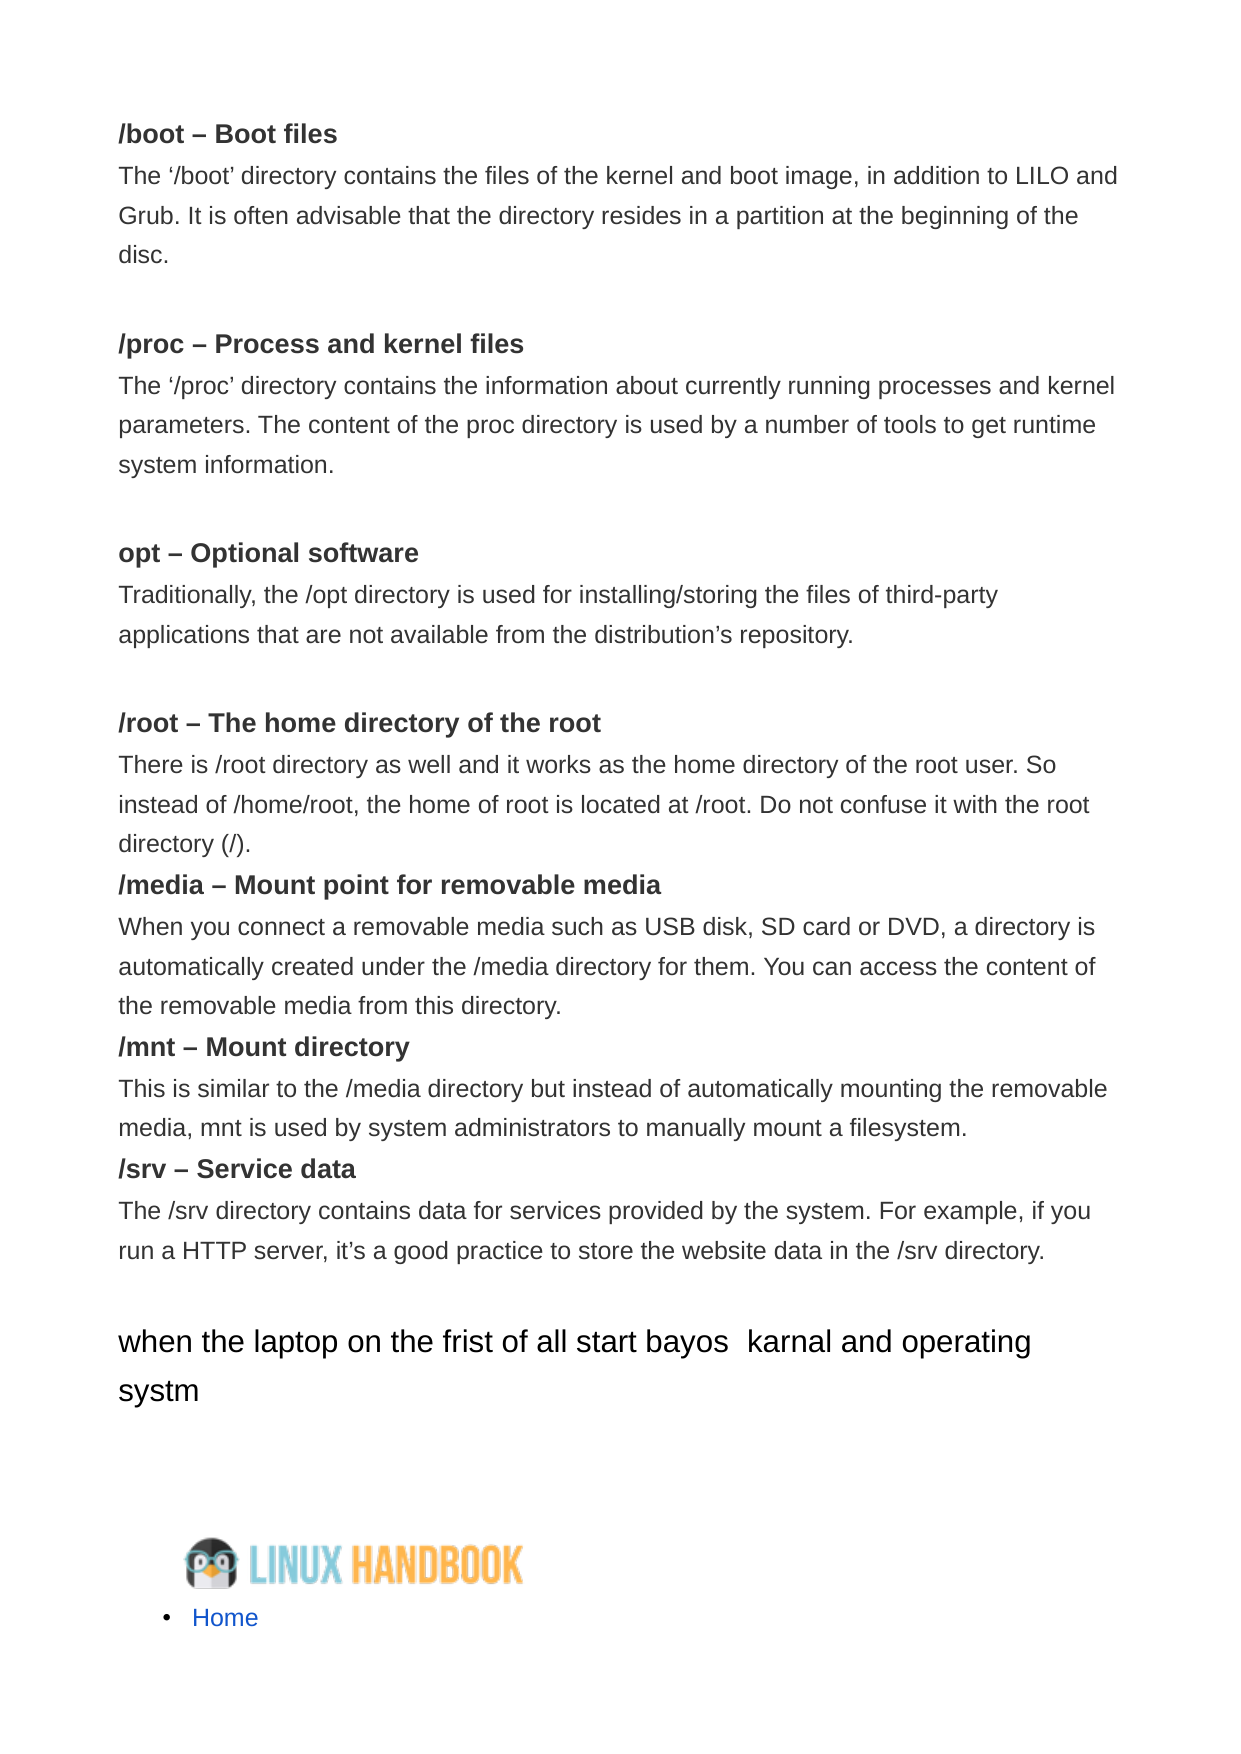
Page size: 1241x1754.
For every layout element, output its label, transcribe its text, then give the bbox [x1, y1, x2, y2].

text The /srv directory contains data for services provided by the system. For example, if you run a HTTP server, it’s a good practice to store the website data in the /srv directory. [118, 1196, 1122, 1264]
text when the laptop on the frist of all start bayos karnal and operating systm [118, 1323, 1122, 1408]
text When you connect a removable media such as USB disk, SD card or DVD, a directory is automatically created under the /media directory for them. You can access the content of the removable media from this directory. [118, 912, 1122, 1020]
subtitle /boot – Boot files [118, 118, 1122, 149]
text There is /root directory as well and it works as the home directory of the root user. So instead of /home/root, the home of root is located at /root. Do not confuse it with the root directory (/). [118, 750, 1122, 858]
picture [118, 1535, 587, 1592]
text Traditionally, the /opt directory is used for installing/storing the files of third-party applications that are not available from the distribution’s repository. [118, 580, 1122, 648]
subtitle opt – Optional software [118, 537, 1122, 568]
text The ‘/boot’ directory contains the files of the kernel and boot image, in addition to LILO and Grub. It is often advisable that the directory resides in a partition at the beginning of the disc. [118, 161, 1122, 269]
text The ‘/proc’ directory contains the information about currently running processes and kernel parameters. The content of the proc directory is used by a number of tools to get runtime system information. [118, 371, 1122, 479]
subtitle /media – Mount point for removable media [118, 869, 1122, 900]
text This is similar to the /media directory but instead of automatically mounting the removable media, mnt is used by system administrators to manually mount a filesystem. [118, 1074, 1122, 1142]
list Home [162, 1603, 1122, 1632]
subtitle /srv – Service data [118, 1153, 1122, 1184]
subtitle /root – The home directory of the root [118, 707, 1122, 738]
subtitle /mnt – Mount directory [118, 1031, 1122, 1062]
subtitle /proc – Process and kernel files [118, 328, 1122, 359]
